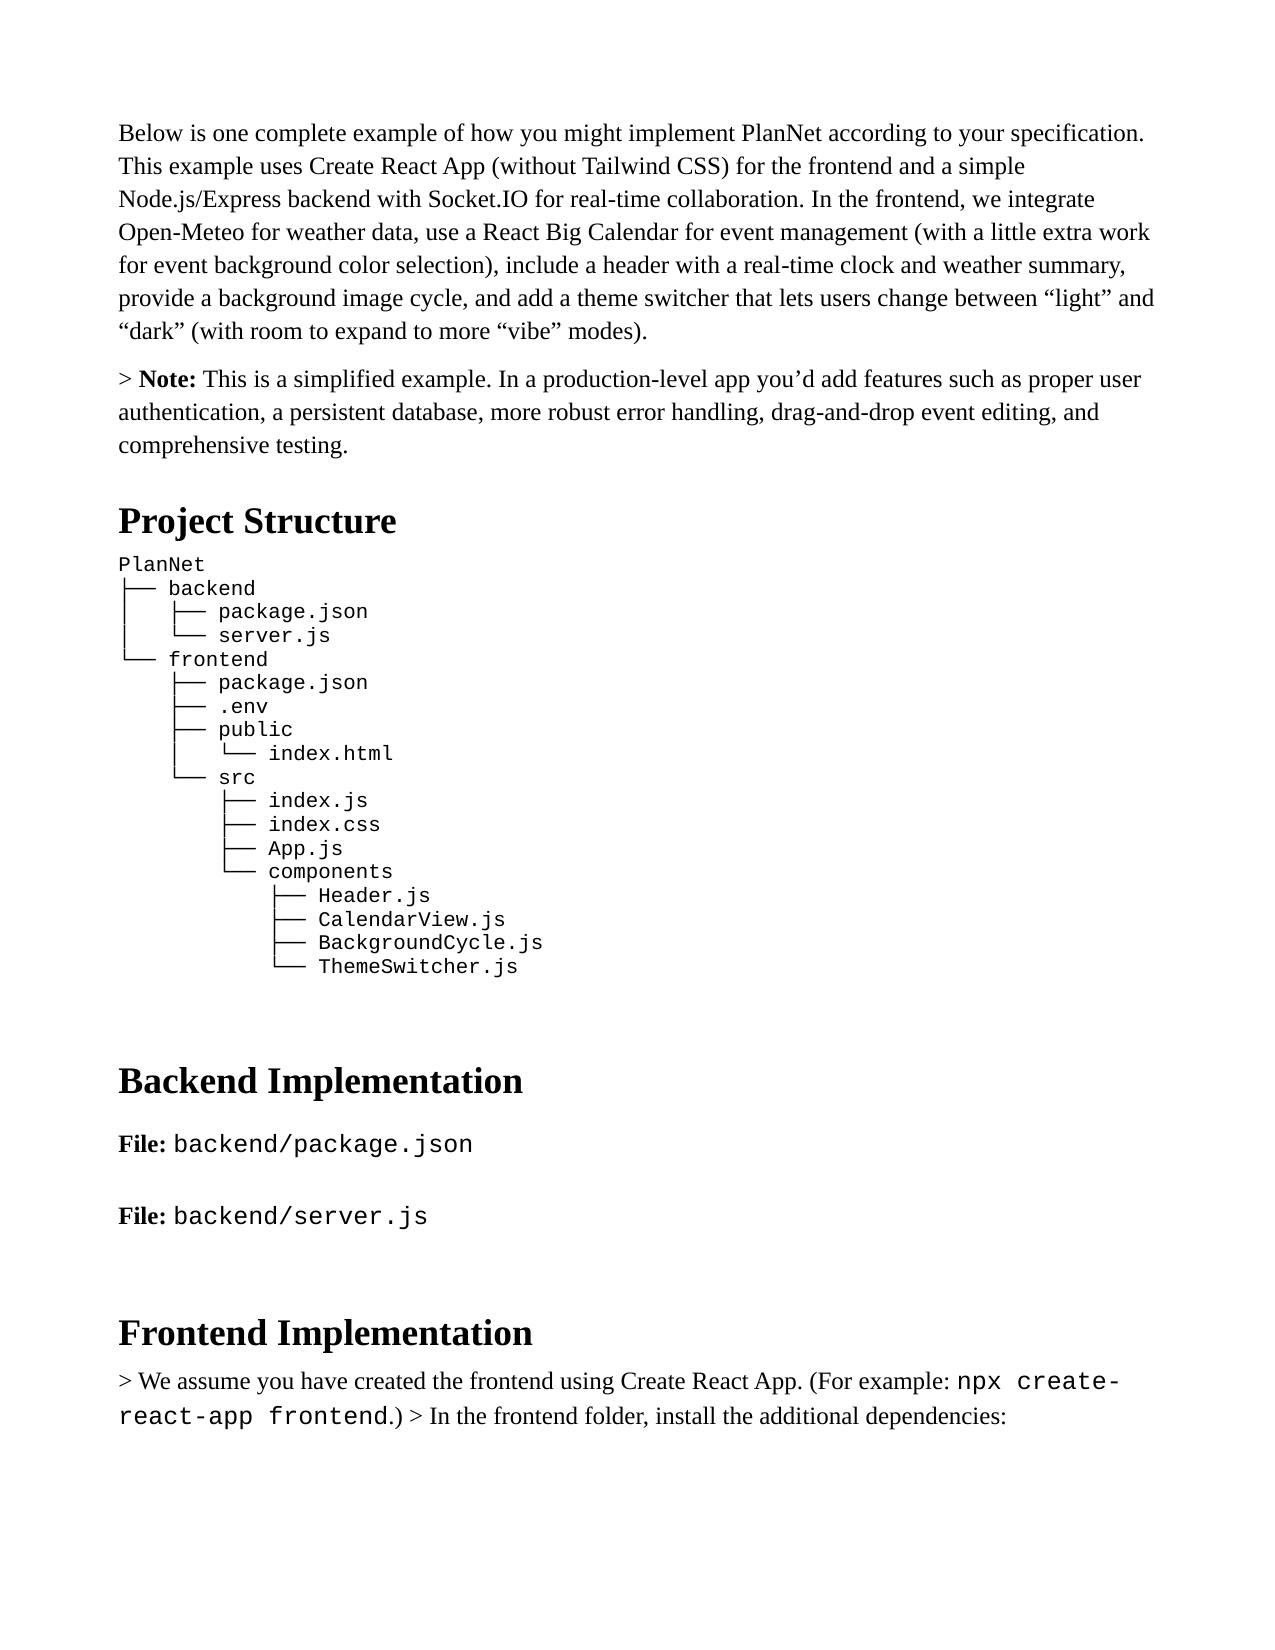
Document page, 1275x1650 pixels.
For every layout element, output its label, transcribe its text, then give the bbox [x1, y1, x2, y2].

subtitle File: backend/package.json [118, 1129, 1157, 1160]
text └── frontend [118, 648, 1157, 672]
text └── src [118, 767, 1157, 790]
text └── components [118, 861, 1157, 885]
text │ └── server.js [125, 625, 1157, 648]
subtitle Backend Implementation [118, 1059, 1157, 1102]
text └── ThemeSwitcher.js [118, 956, 1157, 979]
text │ ├── package.json [118, 601, 1157, 625]
text ├── index.js [118, 790, 1157, 814]
text Below is one complete example of how you might implement PlanNet according to your specification. This example uses Create React App (without Tailwind CSS) for the frontend and a simple Node.js/Express backend with Socket.IO for real‑time collaboration. In the frontend, we integrate Open‑Meteo for weather data, use a React Big Calendar for event management (with a little extra work for event background color selection), include a header with a real‑time clock and weather summary, provide a background image cycle, and add a theme switcher that lets users change between “light” and “dark” (with room to expand to more “vibe” modes). [118, 118, 1157, 345]
text ├── index.css [118, 814, 1157, 838]
subtitle Frontend Implementation [118, 1310, 1157, 1353]
text ├── Header.js [118, 885, 1157, 909]
text ├── backend [125, 578, 1157, 601]
text ├── CalendarView.js [275, 909, 1157, 932]
text ├── App.js [225, 838, 1157, 861]
text ├── package.json [118, 672, 1157, 696]
text ├── public [118, 719, 1157, 743]
text > Note: This is a simplified example. In a production-level app you’d add features such as proper user authentication, a persistent database, more robust error handling, drag‑and‑drop event editing, and comprehensive testing. [118, 364, 1157, 459]
text ├── CalendarView.js [118, 909, 274, 932]
text ├── .env [175, 696, 1157, 719]
text ├── App.js [118, 838, 224, 861]
text File: backend/server.js [118, 1201, 1157, 1232]
text PlanNet [118, 554, 1157, 578]
subtitle Project Structure [118, 498, 1157, 541]
text > We assume you have created the frontend using Create React App. (For example: npx create-react-app frontend.) > In the frontend folder, install the additional dependencies: [118, 1366, 1157, 1432]
text │ └── index.html [118, 743, 1157, 767]
text ├── BackgroundCycle.js [118, 932, 1157, 956]
text ├── .env [118, 696, 174, 719]
